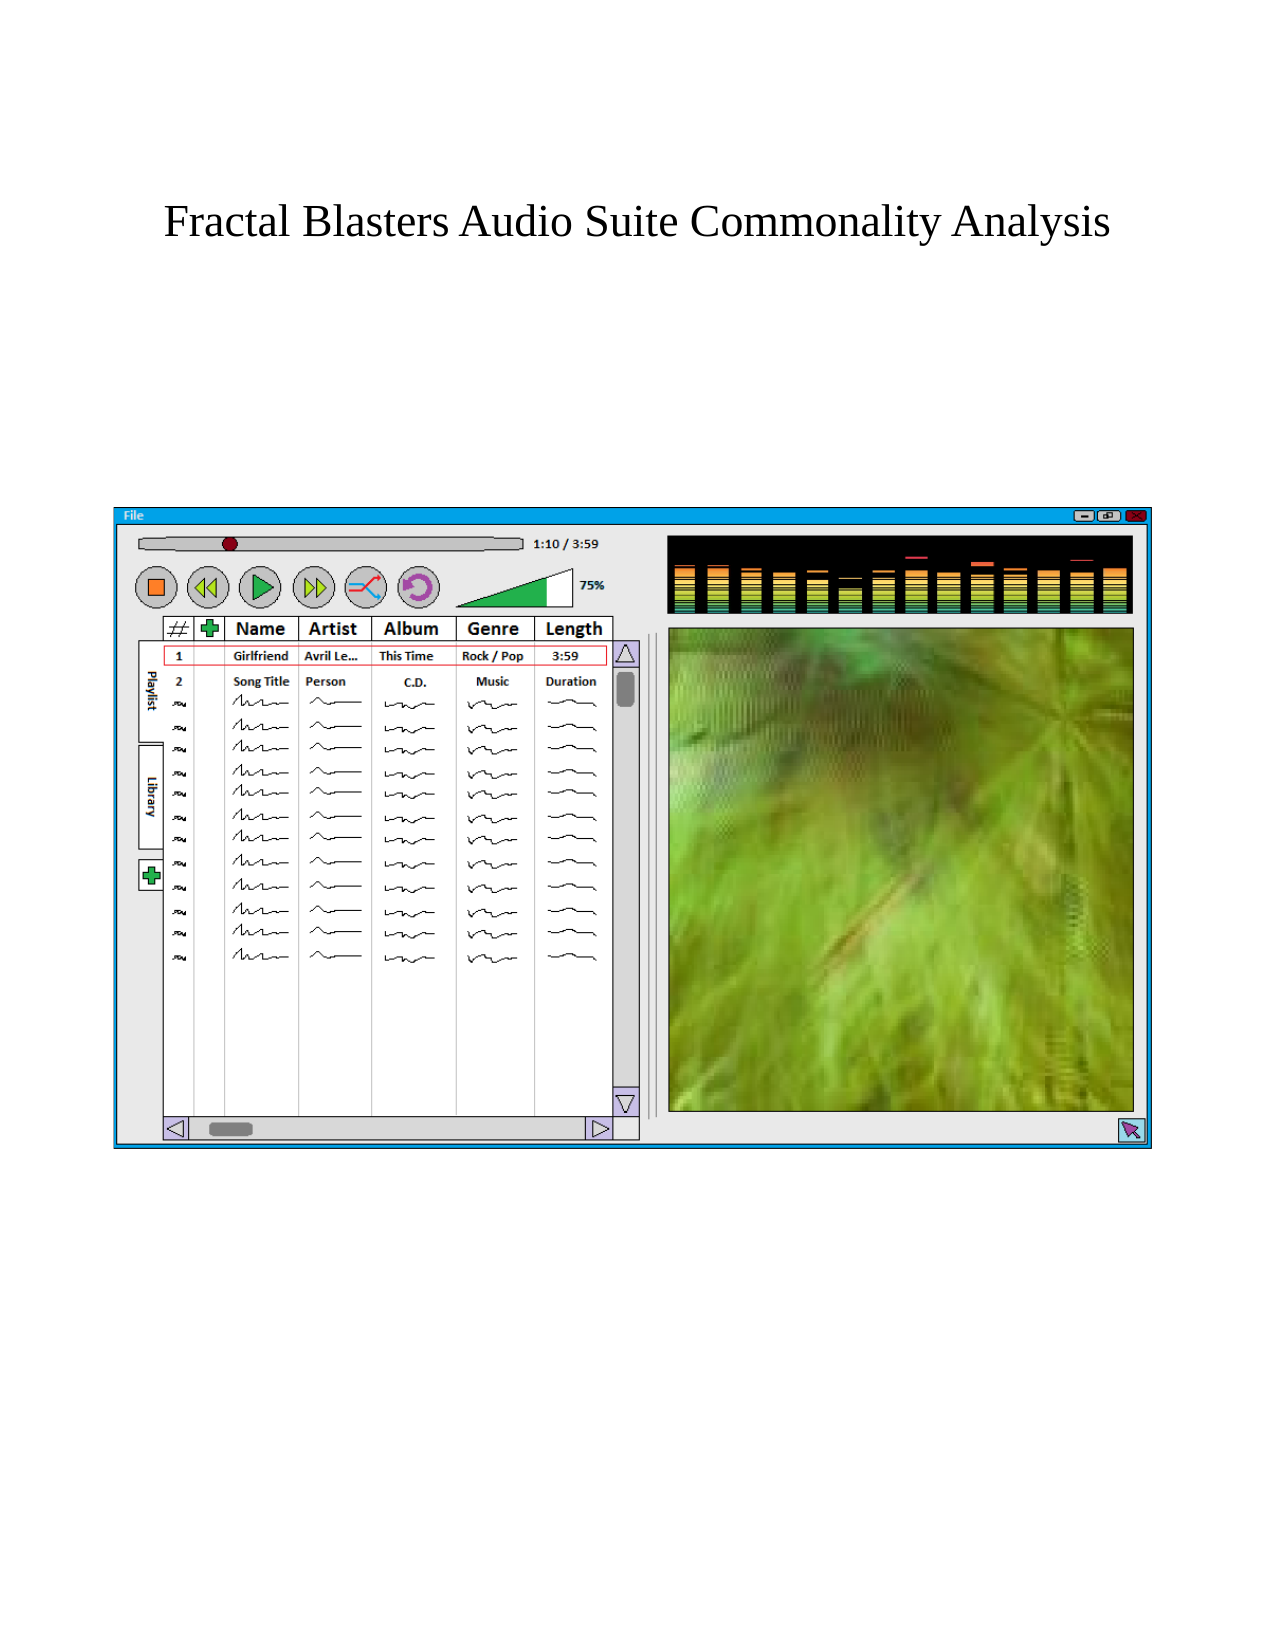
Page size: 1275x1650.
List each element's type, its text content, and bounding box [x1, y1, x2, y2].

text Fractal Blasters Audio Suite Commonality Analysis [118, 194, 1157, 246]
picture [1098, 511, 1120, 520]
picture [135, 511, 143, 519]
picture [117, 525, 1146, 1143]
picture [113, 507, 1153, 1150]
picture [1075, 511, 1093, 520]
picture [1127, 511, 1145, 520]
